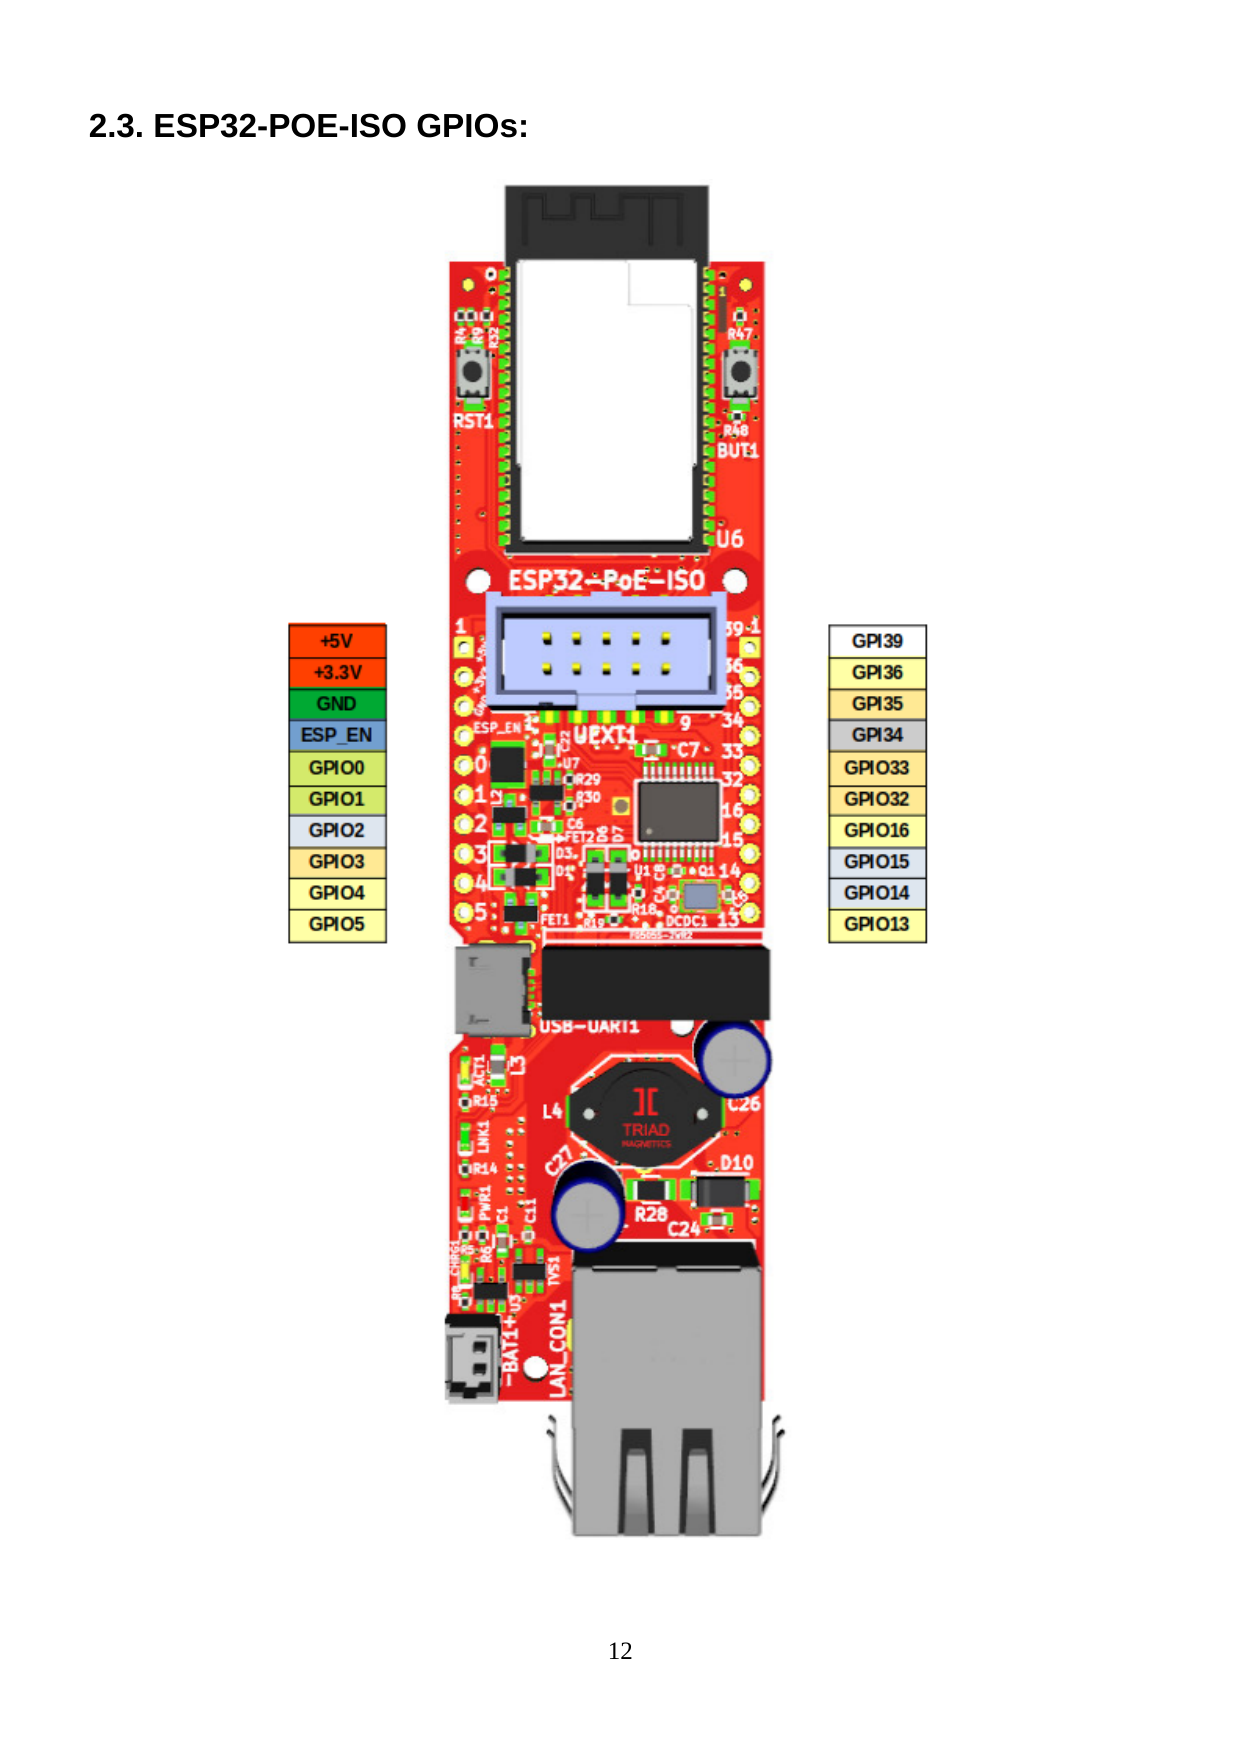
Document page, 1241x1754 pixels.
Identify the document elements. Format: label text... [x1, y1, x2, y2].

subtitle 2.3. ESP32-POE-ISO GPIOs: [88, 106, 1152, 145]
picture [273, 179, 943, 1541]
